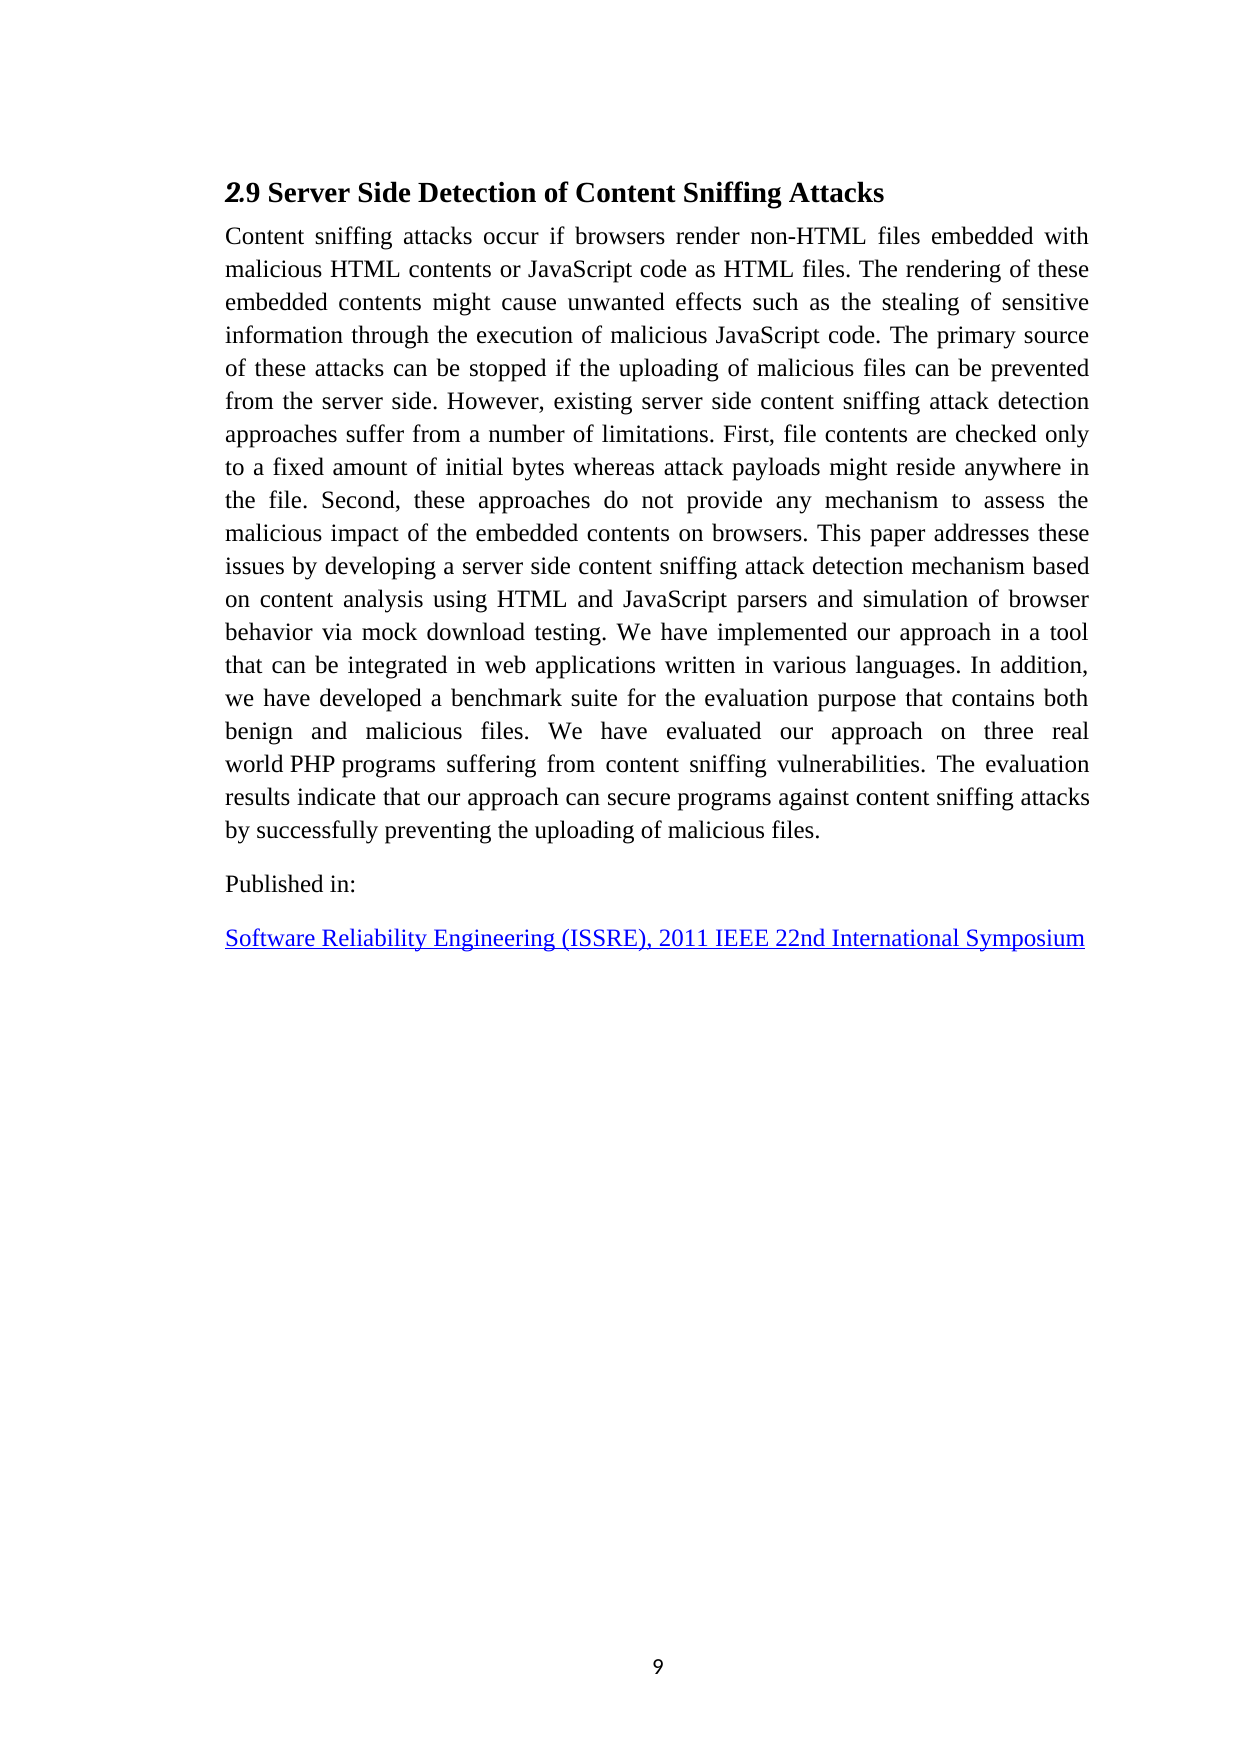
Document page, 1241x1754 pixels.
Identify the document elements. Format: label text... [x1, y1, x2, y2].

text Published in: [225, 869, 1090, 898]
text Content sniffing attacks occur if browsers render non-HTML files embedded with malicious HTML contents or JavaScript code as HTML files. The rendering of these embedded contents might cause unwanted effects such as the stealing of sensitive information through the execution of malicious JavaScript code. The primary source of these attacks can be stopped if the uploading of malicious files can be prevented from the server side. However, existing server side content sniffing attack detection approaches suffer from a number of limitations. First, file contents are checked only to a fixed amount of initial bytes whereas attack payloads might reside anywhere in the file. Second, these approaches do not provide any mechanism to assess the malicious impact of the embedded contents on browsers. This paper addresses these issues by developing a server side content sniffing attack detection mechanism based on content analysis using HTML and JavaScript parsers and simulation of browser behavior via mock download testing. We have implemented our approach in a tool that can be integrated in web applications written in various languages. In addition, we have developed a benchmark suite for the evaluation purpose that contains both benign and malicious files. We have evaluated our approach on three real world PHP programs suffering from content sniffing vulnerabilities. The evaluation results indicate that our approach can secure programs against content sniffing attacks by successfully preventing the uploading of malicious files. [225, 221, 1090, 844]
subtitle 2.9 Server Side Detection of Content Sniffing Attacks [225, 175, 1090, 209]
text Software Reliability Engineering (ISSRE), 2011 IEEE 22nd International Symposium [225, 923, 1090, 952]
